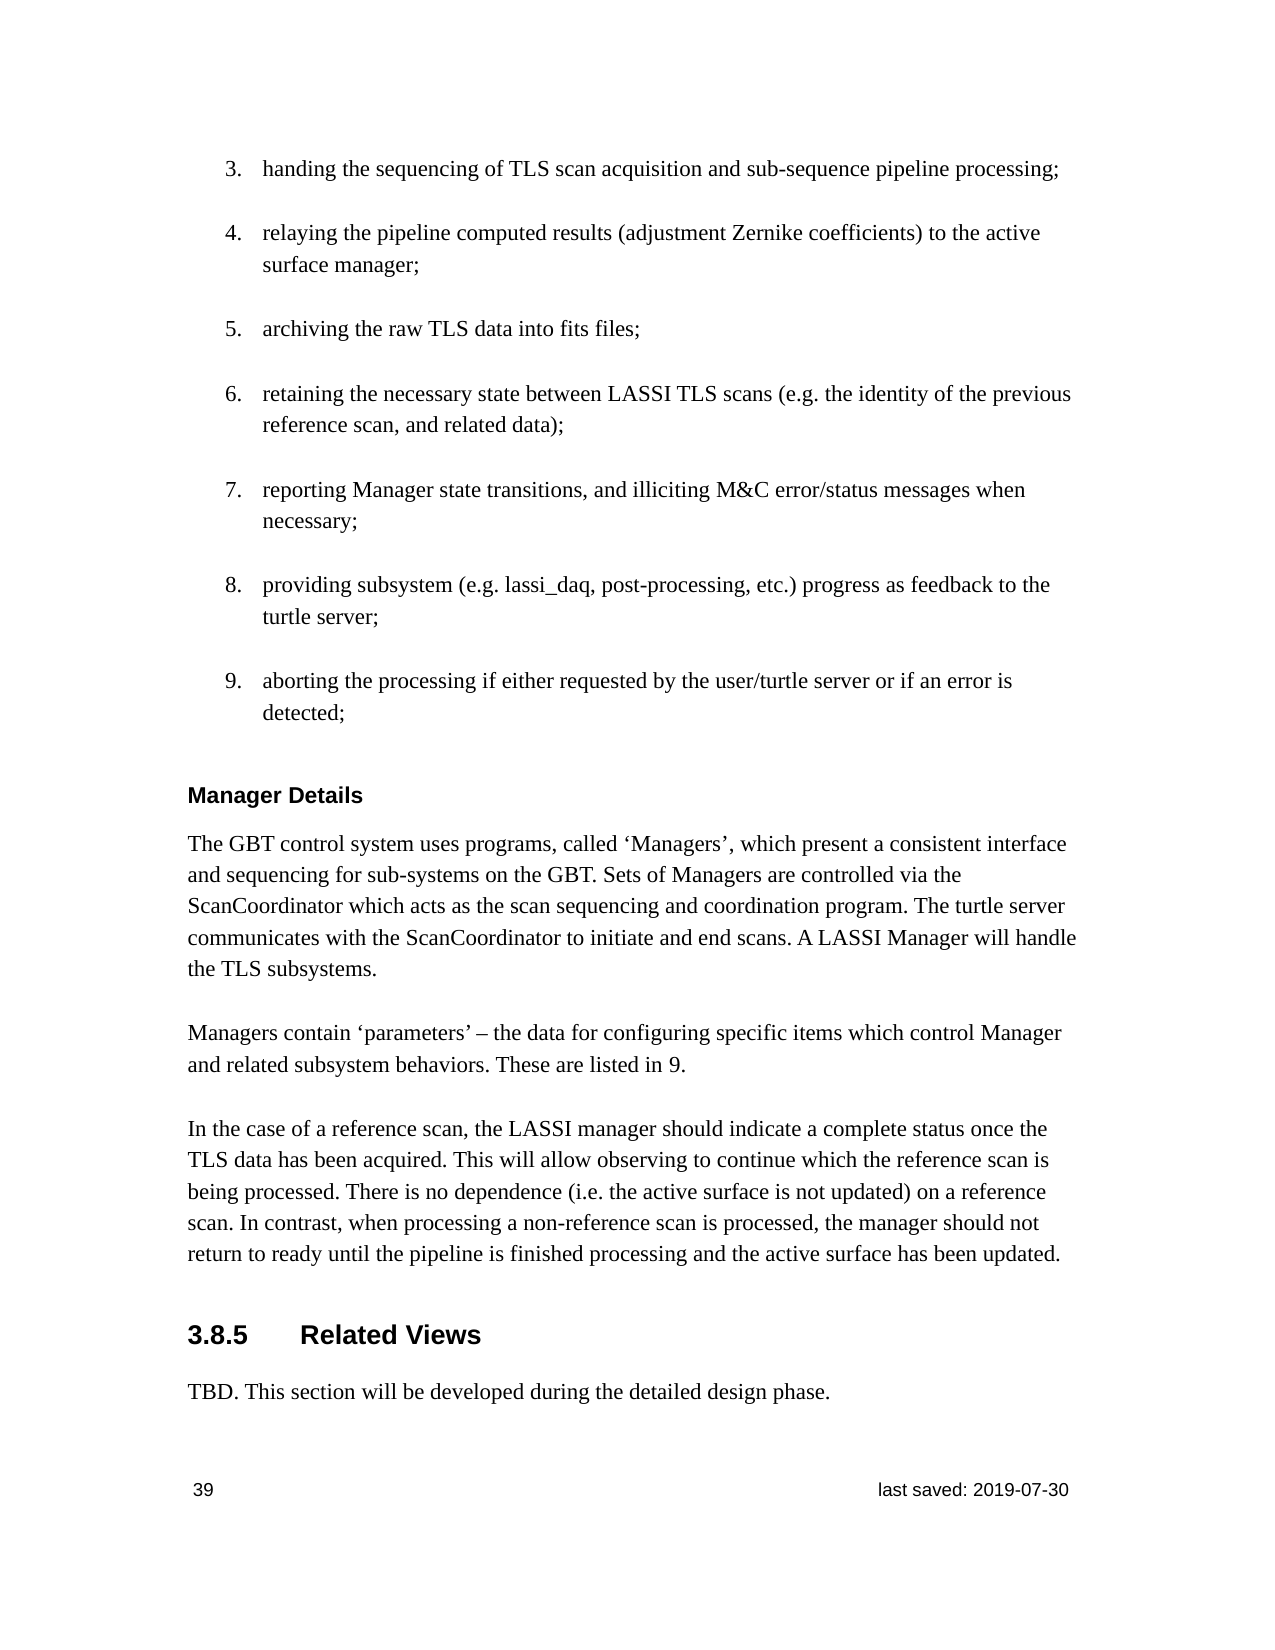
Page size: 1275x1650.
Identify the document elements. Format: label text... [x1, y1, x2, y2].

list aborting the processing if either requested by the user/turtle server or if an error is detected; [225, 662, 1087, 725]
text Manager Details [187, 773, 1087, 808]
list reporting Manager state transitions, and illiciting M&C error/status messages when necessary; [225, 471, 1087, 533]
list providing subsystem (e.g. lassi_daq, post-processing, etc.) progress as feedback to the turtle server; [225, 567, 1087, 629]
list handing the sequencing of TLS scan acquisition and sub-sequence pipeline processing; [225, 150, 1087, 181]
text The GBT control system uses programs, called ‘Managers’, which present a consistent interface and sequencing for sub-systems on the GBT. Sets of Managers are controlled via the ScanCoordinator which acts as the scan sequencing and coordination program. The turtle server communicates with the ScanCoordinator to initiate and end scans. A LASSI Manager will handle the TLS subsystems. [187, 825, 1087, 981]
text In the case of a reference scan, the LASSI manager should indicate a complete status once the TLS data has been acquired. This will allow observing to continue which the reference scan is being processed. There is no dependence (i.e. the active surface is not updated) on a reference scan. In contrast, when processing a non-reference scan is processed, the manager should not return to ready until the pipeline is finished processing and the active surface has been updated. [187, 1110, 1087, 1267]
subtitle Related Views [187, 1314, 1087, 1350]
text TBD. This section will be developed during the detailed design phase. [187, 1373, 1087, 1404]
list retaining the necessary state between LASSI TLS scans (e.g. the identity of the previous reference scan, and related data); [225, 375, 1087, 437]
text Managers contain ‘parameters’ – the data for configuring specific items which control Manager and related subsystem behaviors. These are listed in 9. [187, 1014, 1087, 1077]
list relaying the pipeline computed results (adjustment Zernike coefficients) to the active surface manager; [225, 214, 1087, 277]
list archiving the raw TLS data into fits files; [225, 310, 1087, 342]
